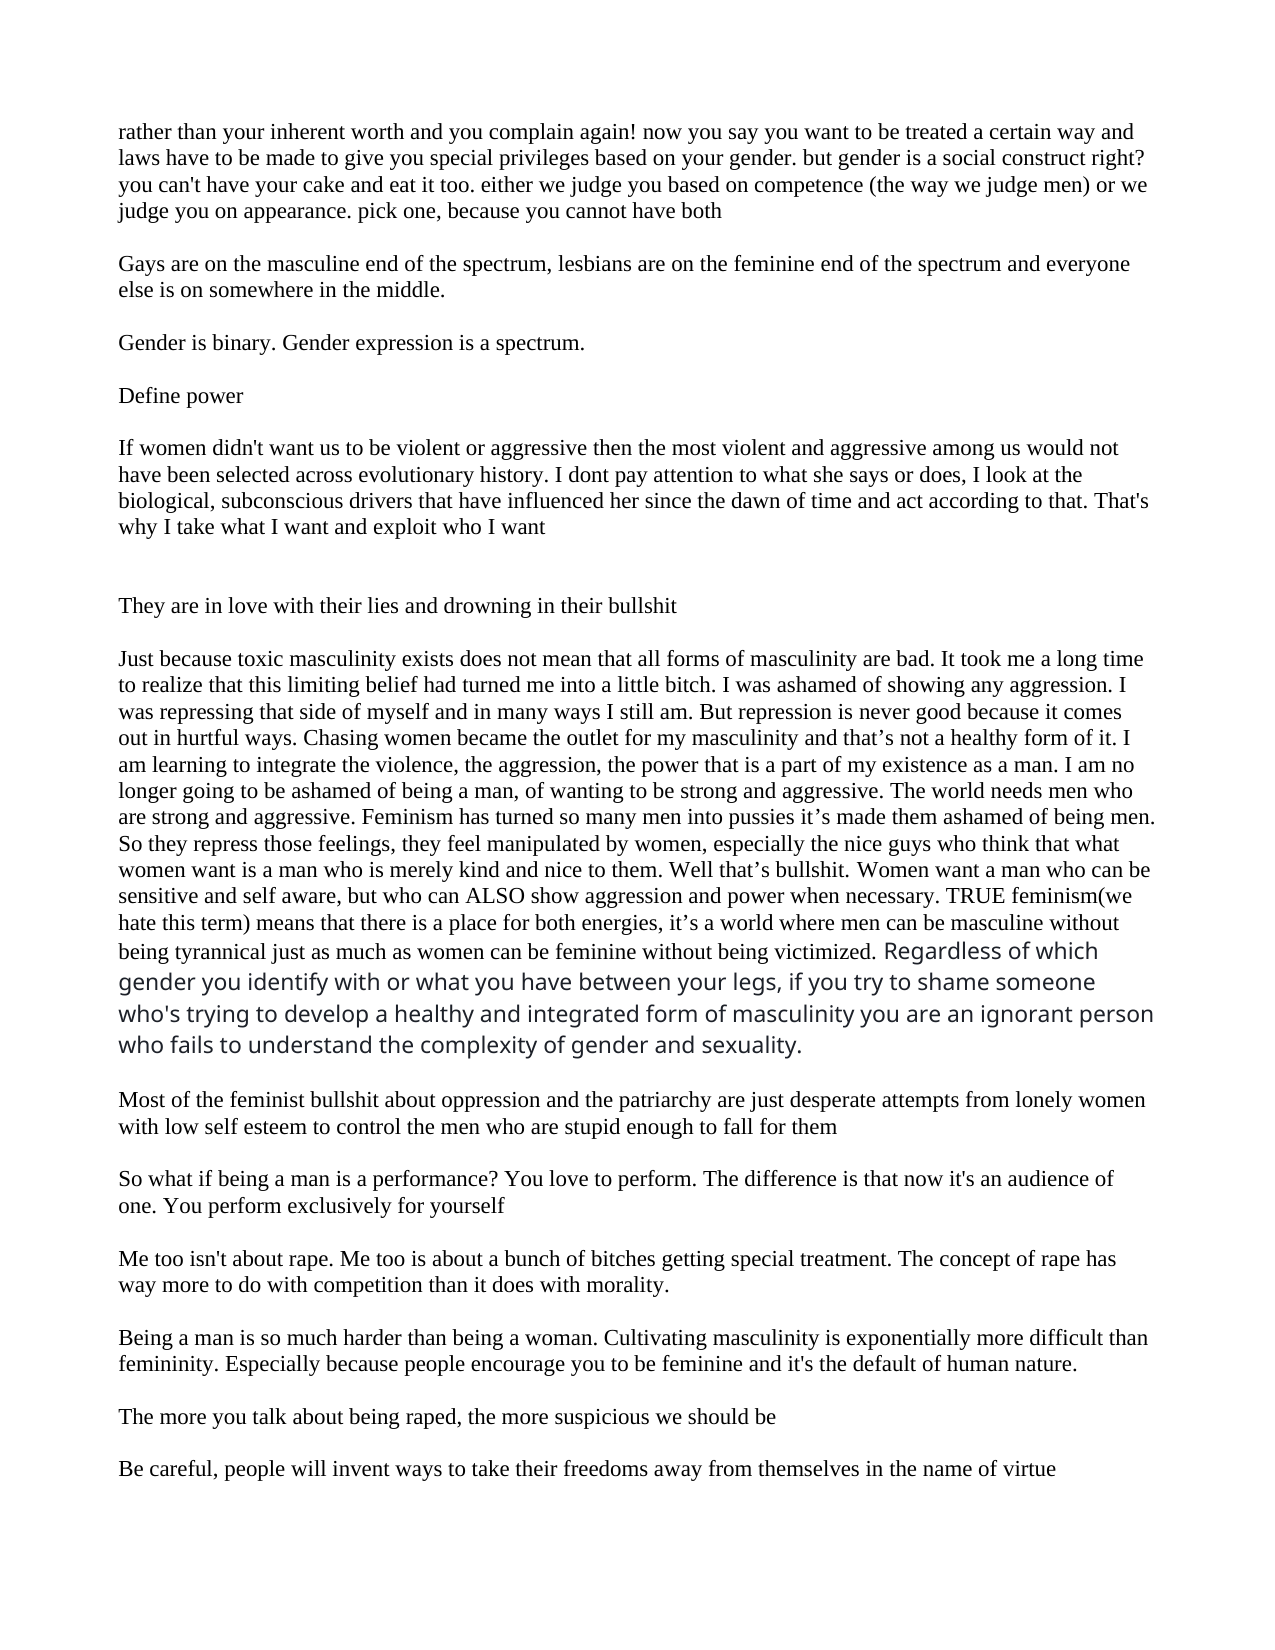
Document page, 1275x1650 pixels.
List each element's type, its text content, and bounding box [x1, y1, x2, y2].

text Just because toxic masculinity exists does not mean that all forms of masculinity are bad. It took me a long time to realize that this limiting belief had turned me into a little bitch. I was ashamed of showing any aggression. I was repressing that side of myself and in many ways I still am. But repression is never good because it comes out in hurtful ways. Chasing women became the outlet for my masculinity and that’s not a healthy form of it. I am learning to integrate the violence, the aggression, the power that is a part of my existence as a man. I am no longer going to be ashamed of being a man, of wanting to be strong and aggressive. The world needs men who are strong and aggressive. Feminism has turned so many men into pussies it’s made them ashamed of being men. So they repress those feelings, they feel manipulated by women, especially the nice guys who think that what women want is a man who is merely kind and nice to them. Well that’s bullshit. Women want a man who can be sensitive and self aware, but who can ALSO show aggression and power when necessary. TRUE feminism(we hate this term) means that there is a place for both energies, it’s a world where men can be masculine without being tyrannical just as much as women can be feminine without being victimized. Regardless of which gender you identify with or what you have between your legs, if you try to shame someone who's trying to develop a healthy and integrated form of masculinity you are an ignorant person who fails to understand the complexity of gender and sexuality. [118, 645, 1157, 1060]
text The more you talk about being raped, the more suspicious we should be Be careful, people will invent ways to take their freedoms away from themselves in the name of virtue [118, 1403, 1157, 1482]
text If women didn't want us to be violent or aggressive then the most violent and aggressive among us would not have been selected across evolutionary history. I dont pay attention to what she says or does, I look at the biological, subconscious drivers that have influenced her since the dawn of time and act according to that. That's why I take what I want and exploit who I want [118, 434, 1157, 566]
text Me too isn't about rape. Me too is about a bunch of bitches getting special treatment. The concept of rape has way more to do with competition than it does with morality. [118, 1244, 1157, 1324]
text They are in love with their lies and drowning in their bullshit [118, 566, 1157, 619]
text Define power [118, 382, 1157, 408]
text rather than your inherent worth and you complain again! now you say you want to be treated a certain way and laws have to be made to give you special privileges based on your gender. but gender is a social construct right? you can't have your cake and eat it too. either we judge you based on competence (the way we judge men) or we judge you on appearance. pick one, because you cannot have both [118, 118, 1157, 223]
text So what if being a man is a performance? You love to perform. The difference is that now it's an audience of one. You perform exclusively for yourself [118, 1166, 1157, 1244]
text Most of the feminist bullshit about oppression and the patriarchy are just desperate attempts from lonely women with low self esteem to control the men who are stupid enough to fall for them [118, 1086, 1157, 1166]
text Gays are on the masculine end of the spectrum, lesbians are on the feminine end of the spectrum and everyone else is on somewhere in the middle. Gender is binary. Gender expression is a spectrum. [118, 223, 1157, 382]
text Being a man is so much harder than being a woman. Cultivating masculinity is exponentially more difficult than femininity. Especially because people encourage you to be feminine and it's the default of human nature. [118, 1324, 1157, 1403]
